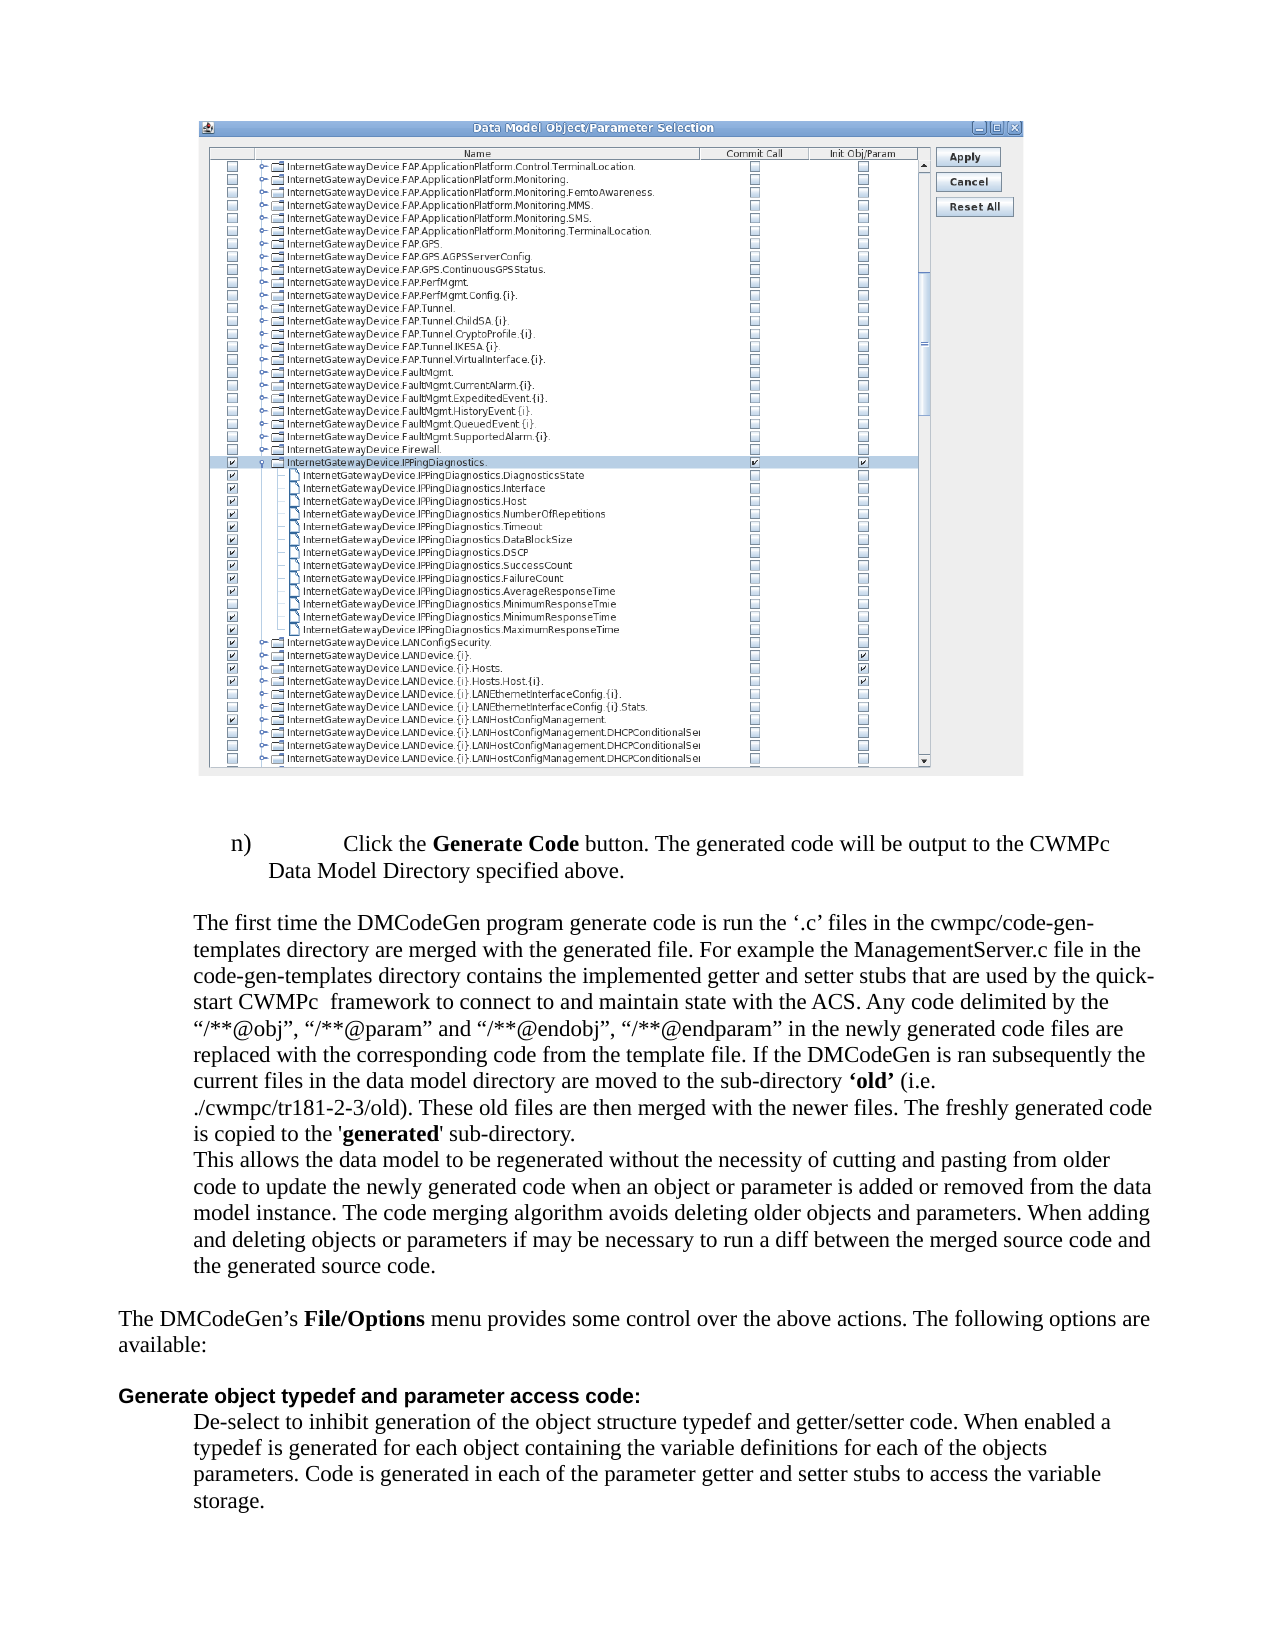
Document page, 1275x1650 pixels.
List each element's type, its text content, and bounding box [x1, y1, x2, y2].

text De-select to inhibit generation of the object structure typedef and getter/setter code. When enabled a typedef is generated for each object containing the variable definitions for each of the objects parameters. Code is generated in each of the parameter getter and setter stubs to access the variable storage. [193, 1408, 1157, 1513]
text This allows the data model to be regenerated without the necessity of cutting and pasting from older code to update the newly generated code when an object or parameter is added or removed from the data model instance. The code merging algorithm avoids deleting older objects and parameters. When adding and deleting objects or parameters if may be necessary to run a diff between the merged source code and the generated source code. [193, 1147, 1157, 1278]
text Generate object typedef and parameter access code: [118, 1384, 1157, 1408]
list Click the Generate Code button. The generated code will be output to the CWMPc Data Model Directory specified above. [231, 828, 1157, 883]
text The first time the DMCodeGen program generate code is run the ‘.c’ files in the cwmpc/code-gen-templates directory are merged with the generated file. For example the ManagementServer.c file in the code-gen-templates directory contains the implemented getter and setter stubs that are used by the quick-start CWMPc framework to connect to and maintain state with the ACS. Any code delimited by the “/**@obj”, “/**@param” and “/**@endobj”, “/**@endparam” in the newly generated code files are replaced with the corresponding code from the template file. If the DMCodeGen is ran subsequently the current files in the data model directory are moved to the sub-directory ‘old’ (i.e. ./cwmpc/tr181-2-3/old). These old files are then merged with the newer files. The freshly generated code is copied to the 'generated' sub-directory. [193, 909, 1157, 1147]
picture [198, 121, 1024, 776]
text The DMCodeGen’s File/Options menu provides some control over the above actions. The following options are available: [118, 1305, 1157, 1357]
